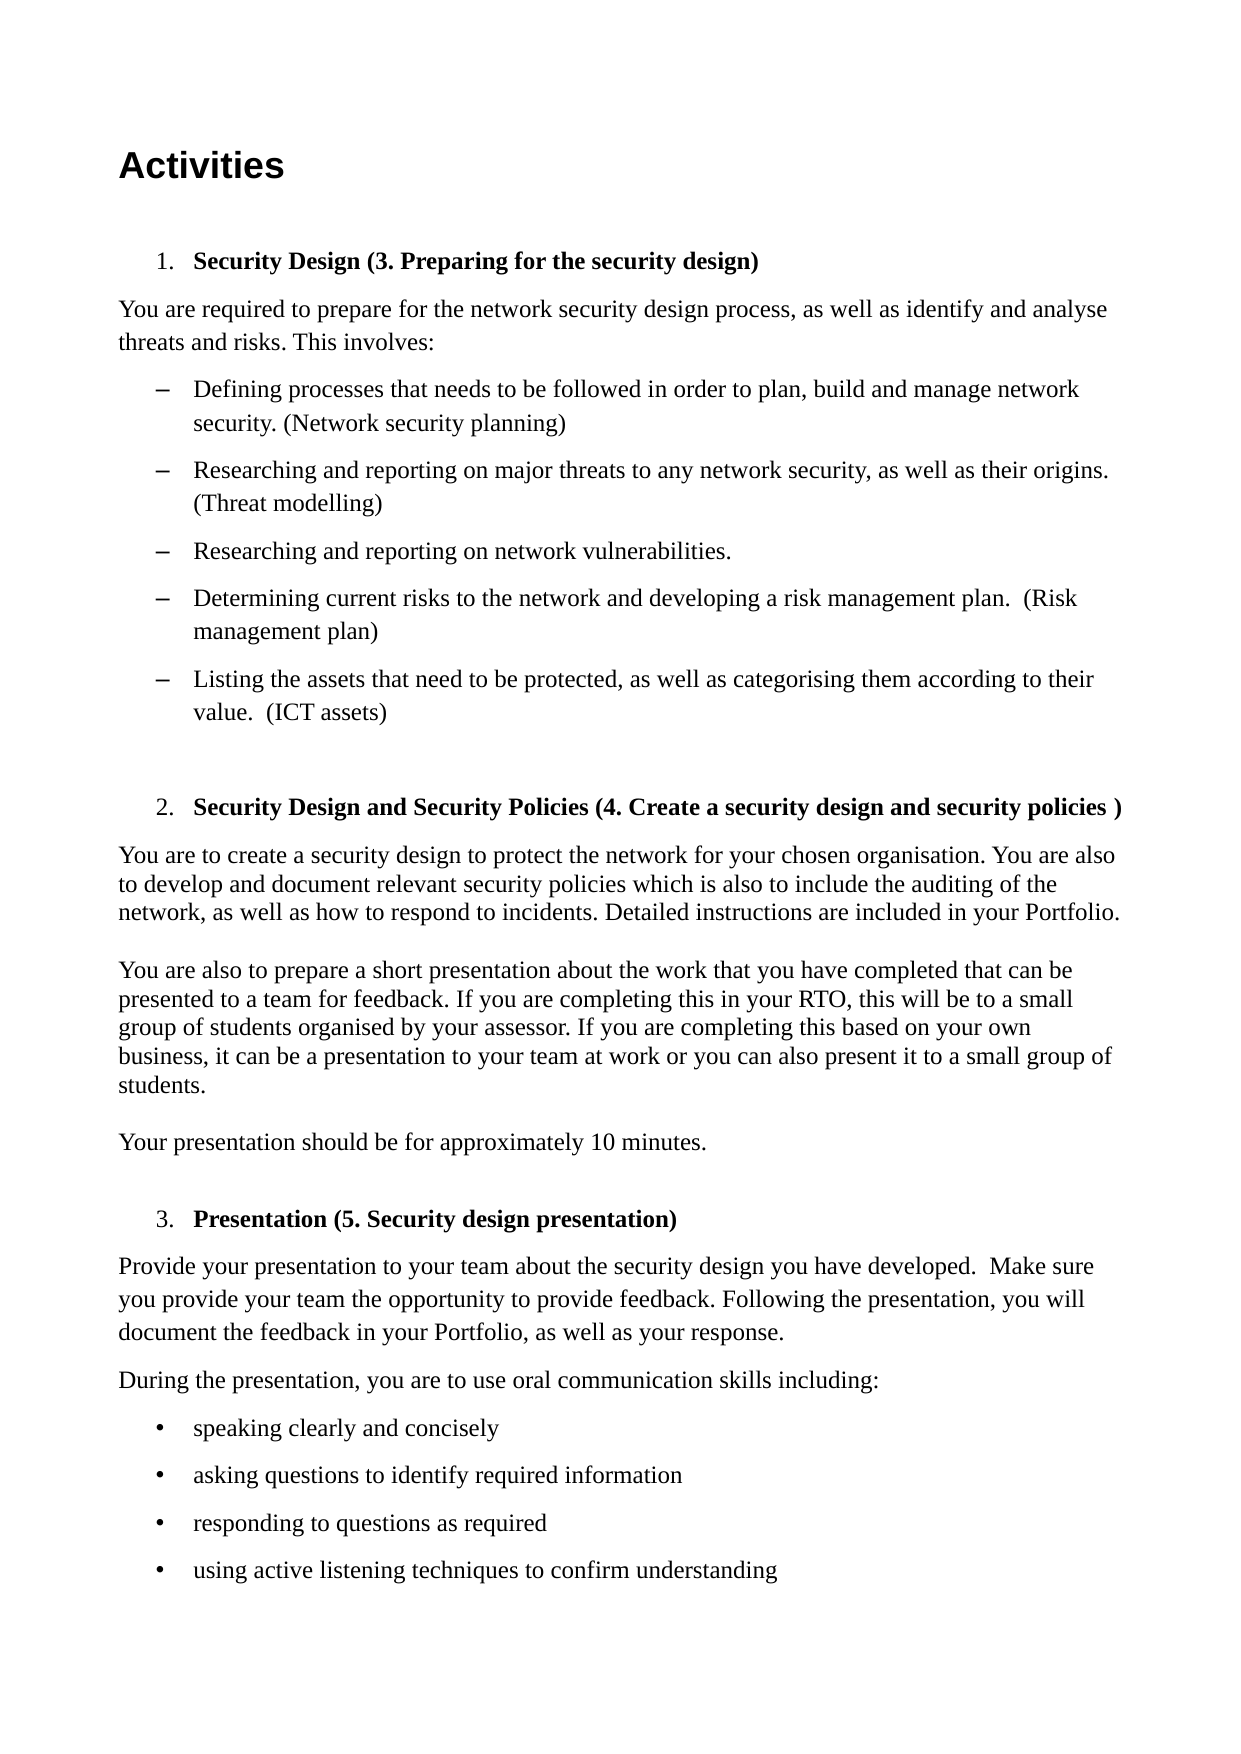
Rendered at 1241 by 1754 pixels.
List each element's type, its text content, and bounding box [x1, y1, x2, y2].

list Researching and reporting on network vulnerabilities. [156, 536, 1122, 564]
list responding to questions as required [156, 1508, 1122, 1537]
list using active listening techniques to confirm understanding [156, 1555, 1122, 1584]
subtitle Activities [118, 143, 1122, 186]
text You are also to prepare a short presentation about the work that you have completed that can be presented to a team for feedback. If you are completing this in your RTO, this will be to a small group of students organised by your assessor. If you are completing this based on your own business, it can be a presentation to your team at work or you can also present it to a small group of students. [118, 955, 1122, 1099]
list Security Design and Security Policies (4. Create a security design and security policies ) [156, 792, 1122, 821]
text You are required to prepare for the network security design process, as well as identify and analyse threats and risks. This involves: [118, 294, 1122, 356]
text Provide your presentation to your team about the security design you have developed. Make sure you provide your team the opportunity to provide feedback. Following the presentation, you will document the feedback in your Portfolio, as well as your response. [118, 1251, 1122, 1346]
list Presentation (5. Security design presentation) [156, 1204, 1122, 1232]
list asking questions to identify required information [156, 1460, 1122, 1489]
list Security Design (3. Preparing for the security design) [156, 246, 1122, 275]
text Your presentation should be for approximately 10 minutes. [118, 1127, 1122, 1156]
text During the presentation, you are to use oral communication skills including: [118, 1365, 1122, 1394]
list Researching and reporting on major threats to any network security, as well as their origins. (Threat modelling) [156, 455, 1122, 517]
list Listing the assets that need to be protected, as well as categorising them according to their value. (ICT assets) [156, 664, 1122, 726]
text You are to create a security design to protect the network for your chosen organisation. You are also to develop and document relevant security policies which is also to include the auditing of the network, as well as how to respond to incidents. Detailed instructions are included in your Portfolio. [118, 840, 1122, 926]
list speaking clearly and concisely [156, 1413, 1122, 1441]
list Determining current risks to the network and developing a risk management plan. (Risk management plan) [156, 583, 1122, 645]
list Defining processes that needs to be followed in order to plan, build and manage network security. (Network security planning) [156, 374, 1122, 436]
